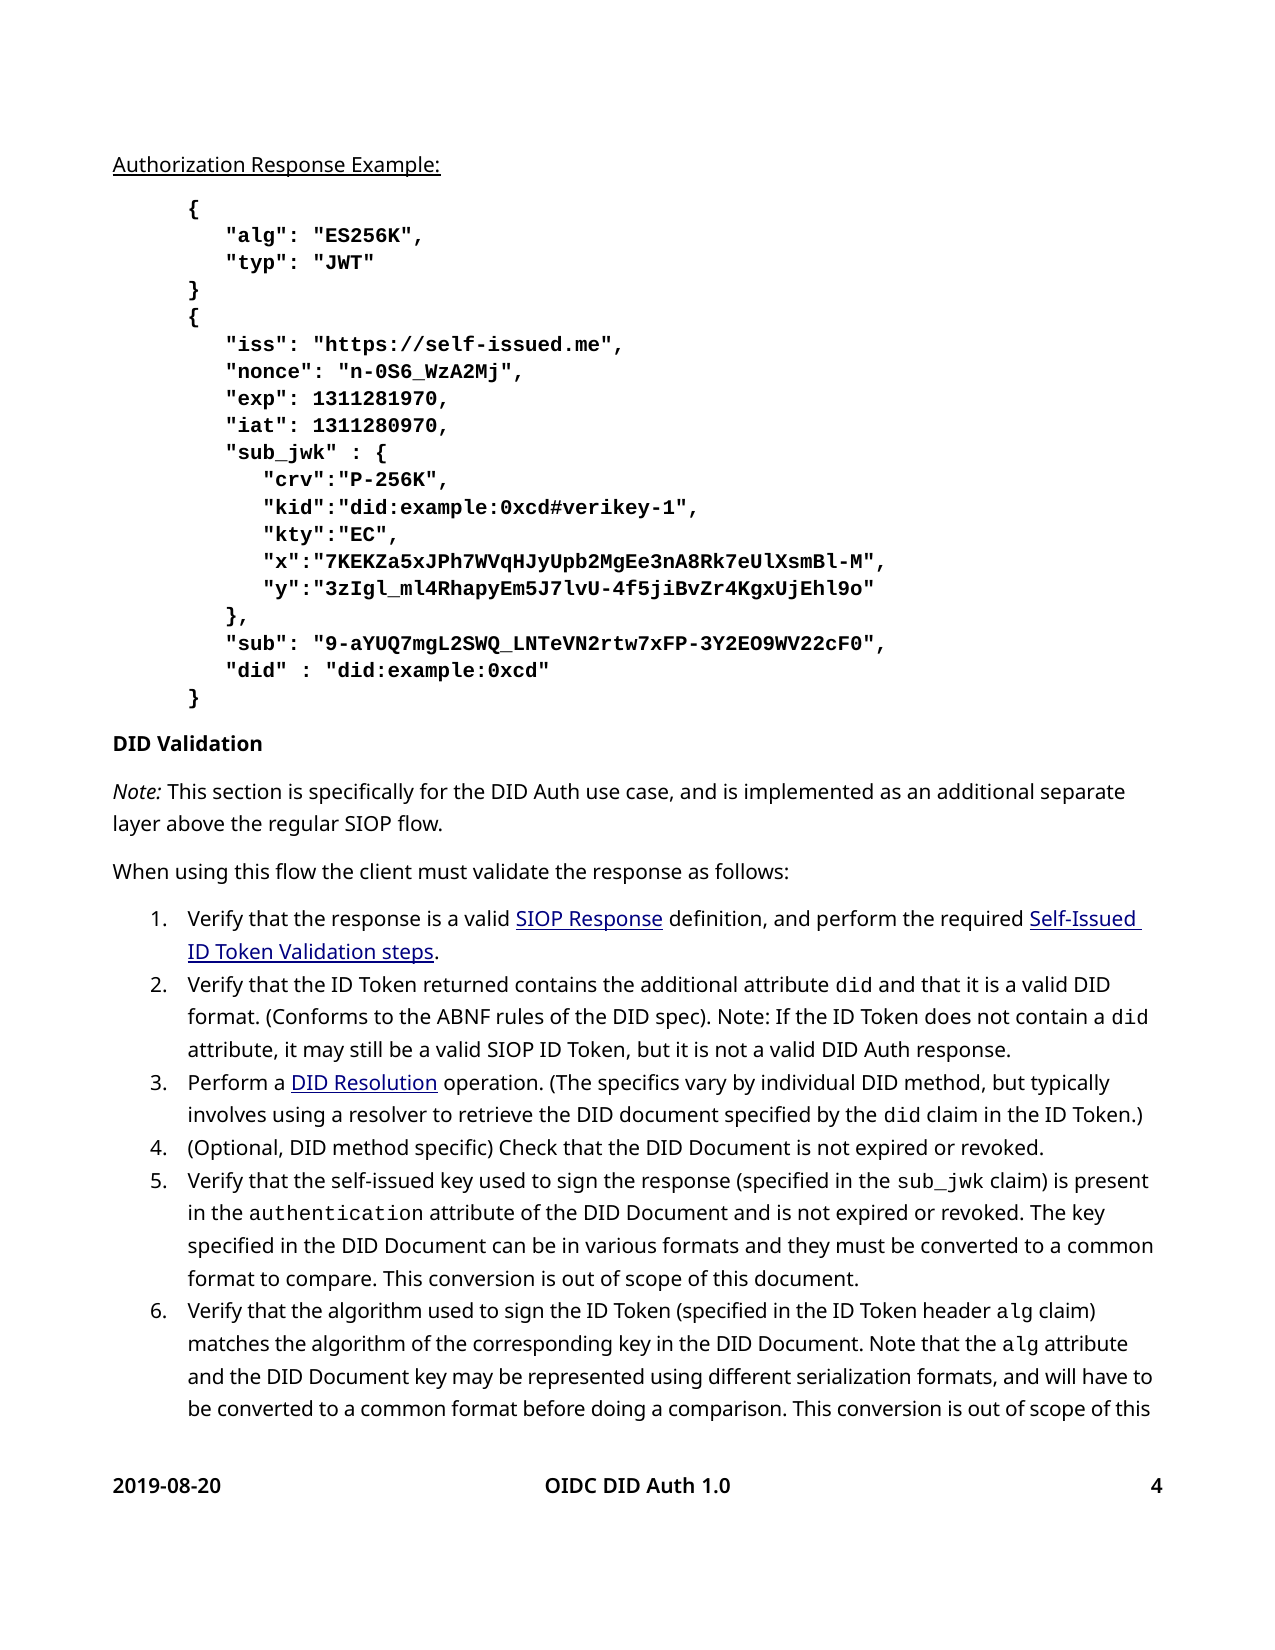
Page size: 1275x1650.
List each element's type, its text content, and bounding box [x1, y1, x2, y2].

text "did" : "did:example:0xcd" [187, 660, 1162, 683]
text Authorization Response Example: [112, 150, 1162, 178]
text "sub_jwk" : { [187, 442, 1162, 466]
text "kty":"EC", [187, 524, 1162, 547]
list Verify that the self-issued key used to sign the response (specified in the sub_jwk claim) is present in the authentication attribute of the DID Document and is not expired or revoked. The key specified in the DID Document can be in various formats and they must be converted to a common format to compare. This conversion is out of scope of this document. [150, 1166, 1162, 1292]
text "typ": "JWT" [187, 252, 1162, 276]
text } [187, 279, 1162, 303]
text } [187, 687, 1162, 711]
list Verify that the ID Token returned contains the additional attribute did and that it is a valid DID format. (Conforms to the ABNF rules of the DID spec). Note: If the ID Token does not contain a did attribute, it may still be a valid SIOP ID Token, but it is not a valid DID Auth response. [150, 970, 1162, 1064]
text When using this flow the client must validate the response as follows: [112, 857, 1162, 885]
subtitle DID Validation [112, 729, 1162, 758]
text "iss": "https://self-issued.me", [187, 333, 1162, 357]
text { [187, 306, 1162, 330]
text "alg": "ES256K", [187, 225, 1162, 248]
list Verify that the response is a valid SIOP Response definition, and perform the required Self-Issued ID Token Validation steps. [150, 904, 1162, 966]
text "kid":"did:example:0xcd#verikey-1", [187, 497, 1162, 520]
list (Optional, DID method specific) Check that the DID Document is not expired or revoked. [150, 1133, 1162, 1162]
text "x":"7KEKZa5xJPh7WVqHJyUpb2MgEe3nA8Rk7eUlXsmBl-M", [187, 551, 1162, 575]
text "nonce": "n-0S6_WzA2Mj", [187, 361, 1162, 384]
text { [187, 198, 1162, 221]
text }, [187, 605, 1162, 629]
text Note: This section is specifically for the DID Auth use case, and is implemented as an additional separate layer above the regular SIOP flow. [112, 777, 1162, 838]
text "iat": 1311280970, [187, 415, 1162, 439]
text "sub": "9-aYUQ7mgL2SWQ_LNTeVN2rtw7xFP-3Y2EO9WV22cF0", [187, 633, 1162, 656]
list Verify that the algorithm used to sign the ID Token (specified in the ID Token header alg claim) matches the algorithm of the corresponding key in the DID Document. Note that the alg attribute and the DID Document key may be represented using different serialization formats, and will have to be converted to a common format before doing a comparison. This conversion is out of scope of this [150, 1296, 1162, 1423]
text "y":"3zIgl_ml4RhapyEm5J7lvU-4f5jiBvZr4KgxUjEhl9o" [187, 578, 1162, 602]
list Perform a DID Resolution operation. (The specifics vary by individual DID method, but typically involves using a resolver to retrieve the DID document specified by the did claim in the ID Token.) [150, 1068, 1162, 1129]
text "crv":"P-256K", [187, 469, 1162, 493]
text "exp": 1311281970, [187, 388, 1162, 412]
